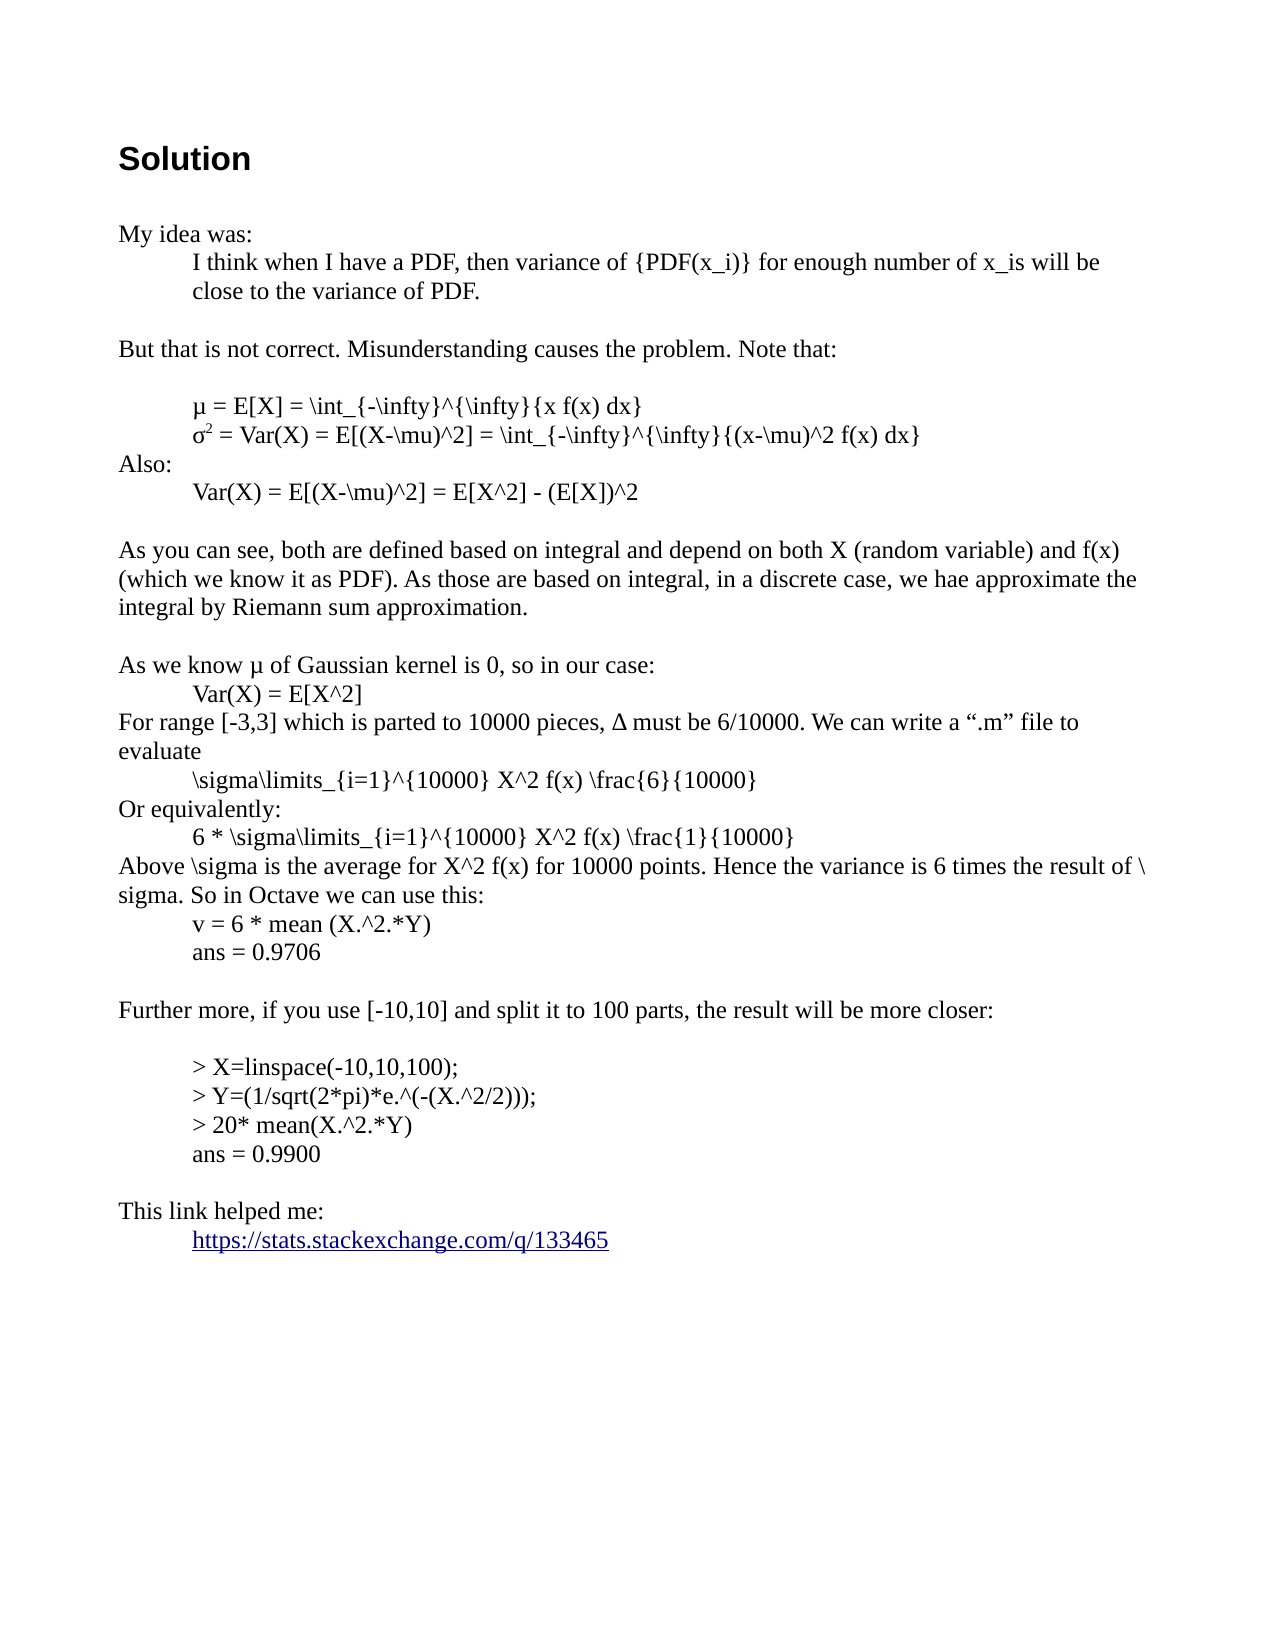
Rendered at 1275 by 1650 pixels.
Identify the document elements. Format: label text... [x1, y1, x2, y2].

text Further more, if you use [-10,10] and split it to 100 parts, the result will be more closer: [118, 995, 1157, 1024]
text ans = 0.9706 [192, 937, 1157, 966]
text > 20* mean(X.^2.*Y) [192, 1110, 1157, 1139]
text https://stats.stackexchange.com/q/133465 [192, 1225, 1157, 1254]
text ans = 0.9900 [192, 1139, 1157, 1167]
text As we know µ of Gaussian kernel is 0, so in our case: [118, 650, 1157, 679]
text As you can see, both are defined based on integral and depend on both X (random variable) and f(x) (which we know it as PDF). As those are based on integral, in a discrete case, we hae approximate the integral by Riemann sum approximation. [118, 535, 1157, 621]
text Var(X) = E[(X-\mu)^2] = E[X^2] - (E[X])^2 [192, 477, 1157, 506]
text I think when I have a PDF, then variance of {PDF(x_i)} for enough number of x_is will be close to the variance of PDF. [192, 247, 1157, 305]
text 6 * \sigma\limits_{i=1}^{10000} X^2 f(x) \frac{1}{10000} [192, 822, 1157, 851]
text Var(X) = E[X^2] [192, 679, 1157, 707]
text Also: [118, 449, 1157, 477]
text µ = E[X] = \int_{-\infty}^{\infty}{x f(x) dx} [192, 391, 1157, 420]
text > X=linspace(-10,10,100); [192, 1052, 1157, 1081]
text σ2 = Var(X) = E[(X-\mu)^2] = \int_{-\infty}^{\infty}{(x-\mu)^2 f(x) dx} [192, 420, 1157, 449]
text Or equivalently: [118, 794, 1157, 822]
text This link helped me: [118, 1196, 1157, 1225]
text \sigma\limits_{i=1}^{10000} X^2 f(x) \frac{6}{10000} [192, 765, 1157, 794]
subtitle Solution [118, 139, 1157, 177]
text My idea was: [118, 219, 1157, 247]
text > Y=(1/sqrt(2*pi)*e.^(-(X.^2/2))); [192, 1081, 1157, 1110]
text For range [-3,3] which is parted to 10000 pieces, Δ must be 6/10000. We can write a “.m” file to evaluate [118, 707, 1157, 765]
text But that is not correct. Misunderstanding causes the problem. Note that: [118, 334, 1157, 362]
text v = 6 * mean (X.^2.*Y) [192, 909, 1157, 937]
text Above \sigma is the average for X^2 f(x) for 10000 points. Hence the variance is 6 times the result of \sigma. So in Octave we can use this: [118, 851, 1157, 909]
